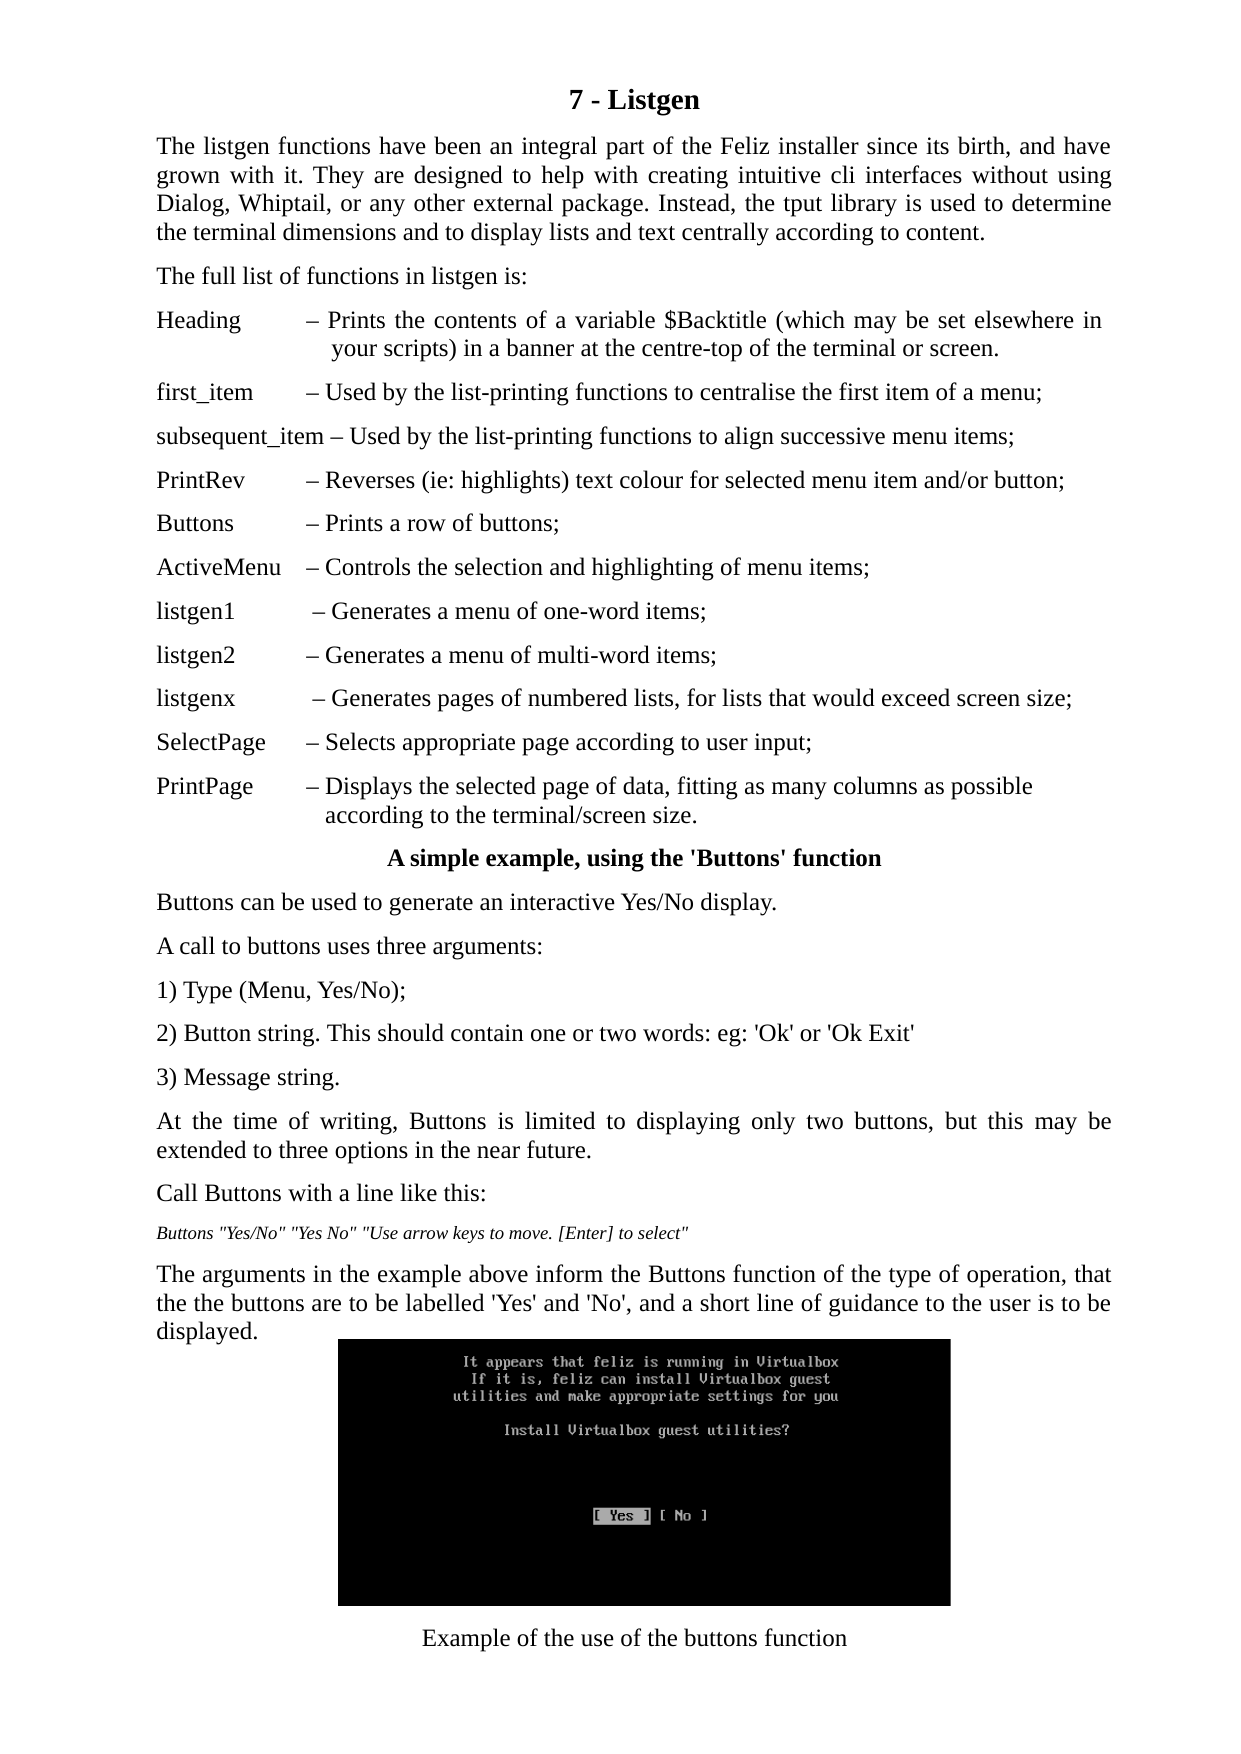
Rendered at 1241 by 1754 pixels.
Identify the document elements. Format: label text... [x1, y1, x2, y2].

text A call to buttons uses three arguments: [156, 931, 1112, 960]
text 3) Message string. [156, 1062, 1112, 1091]
text The arguments in the example above inform the Buttons function of the type of operation, that the the buttons are to be labelled 'Yes' and 'No', and a short line of guidance to the user is to be displayed. [156, 1259, 1112, 1345]
text 1) Type (Menu, Yes/No); [156, 975, 1112, 1003]
text Call Buttons with a line like this: [156, 1178, 1112, 1207]
text listgen2 – Generates a menu of multi-word items; [156, 640, 1112, 668]
text At the time of writing, Buttons is limited to displaying only two buttons, but this may be extended to three options in the near future. [156, 1106, 1112, 1163]
text PrintPage – Displays the selected page of data, fitting as many columns as possible according to the terminal/screen size. [156, 771, 1112, 828]
text Heading – Prints the contents of a variable $Backtitle (which may be set elsewhere in your scripts) in a banner at the centre-top of the terminal or screen. [156, 305, 1112, 362]
text first_item – Used by the list-printing functions to centralise the first item of a menu; [156, 377, 1112, 406]
subtitle 7 - Listgen [156, 82, 1112, 116]
text Buttons can be used to generate an interactive Yes/No display. [156, 887, 1112, 916]
text Buttons – Prints a row of buttons; [156, 508, 1112, 537]
subtitle A simple example, using the 'Buttons' function [156, 843, 1112, 872]
picture [338, 1339, 951, 1606]
text ActiveMenu – Controls the selection and highlighting of menu items; [156, 552, 1112, 581]
text The full list of functions in listgen is: [156, 261, 1112, 290]
text Example of the use of the buttons function [156, 1623, 1112, 1651]
text 2) Button string. This should contain one or two words: eg: 'Ok' or 'Ok Exit' [156, 1018, 1112, 1047]
text Buttons "Yes/No" "Yes No" "Use arrow keys to move. [Enter] to select" [156, 1222, 1112, 1244]
text listgenx – Generates pages of numbered lists, for lists that would exceed screen size; [156, 683, 1112, 712]
text listgen1 – Generates a menu of one-word items; [156, 596, 1112, 625]
text The listgen functions have been an integral part of the Feliz installer since its birth, and have grown with it. They are designed to help with creating intuitive cli interfaces without using Dialog, Whiptail, or any other external package. Instead, the tput library is used to determine the terminal dimensions and to display lists and text centrally according to content. [156, 131, 1112, 246]
text SelectPage – Selects appropriate page according to user input; [156, 727, 1112, 756]
text subsequent_item – Used by the list-printing functions to align successive menu items; [156, 421, 1112, 450]
text PrintRev – Reverses (ie: highlights) text colour for selected menu item and/or button; [156, 465, 1112, 493]
